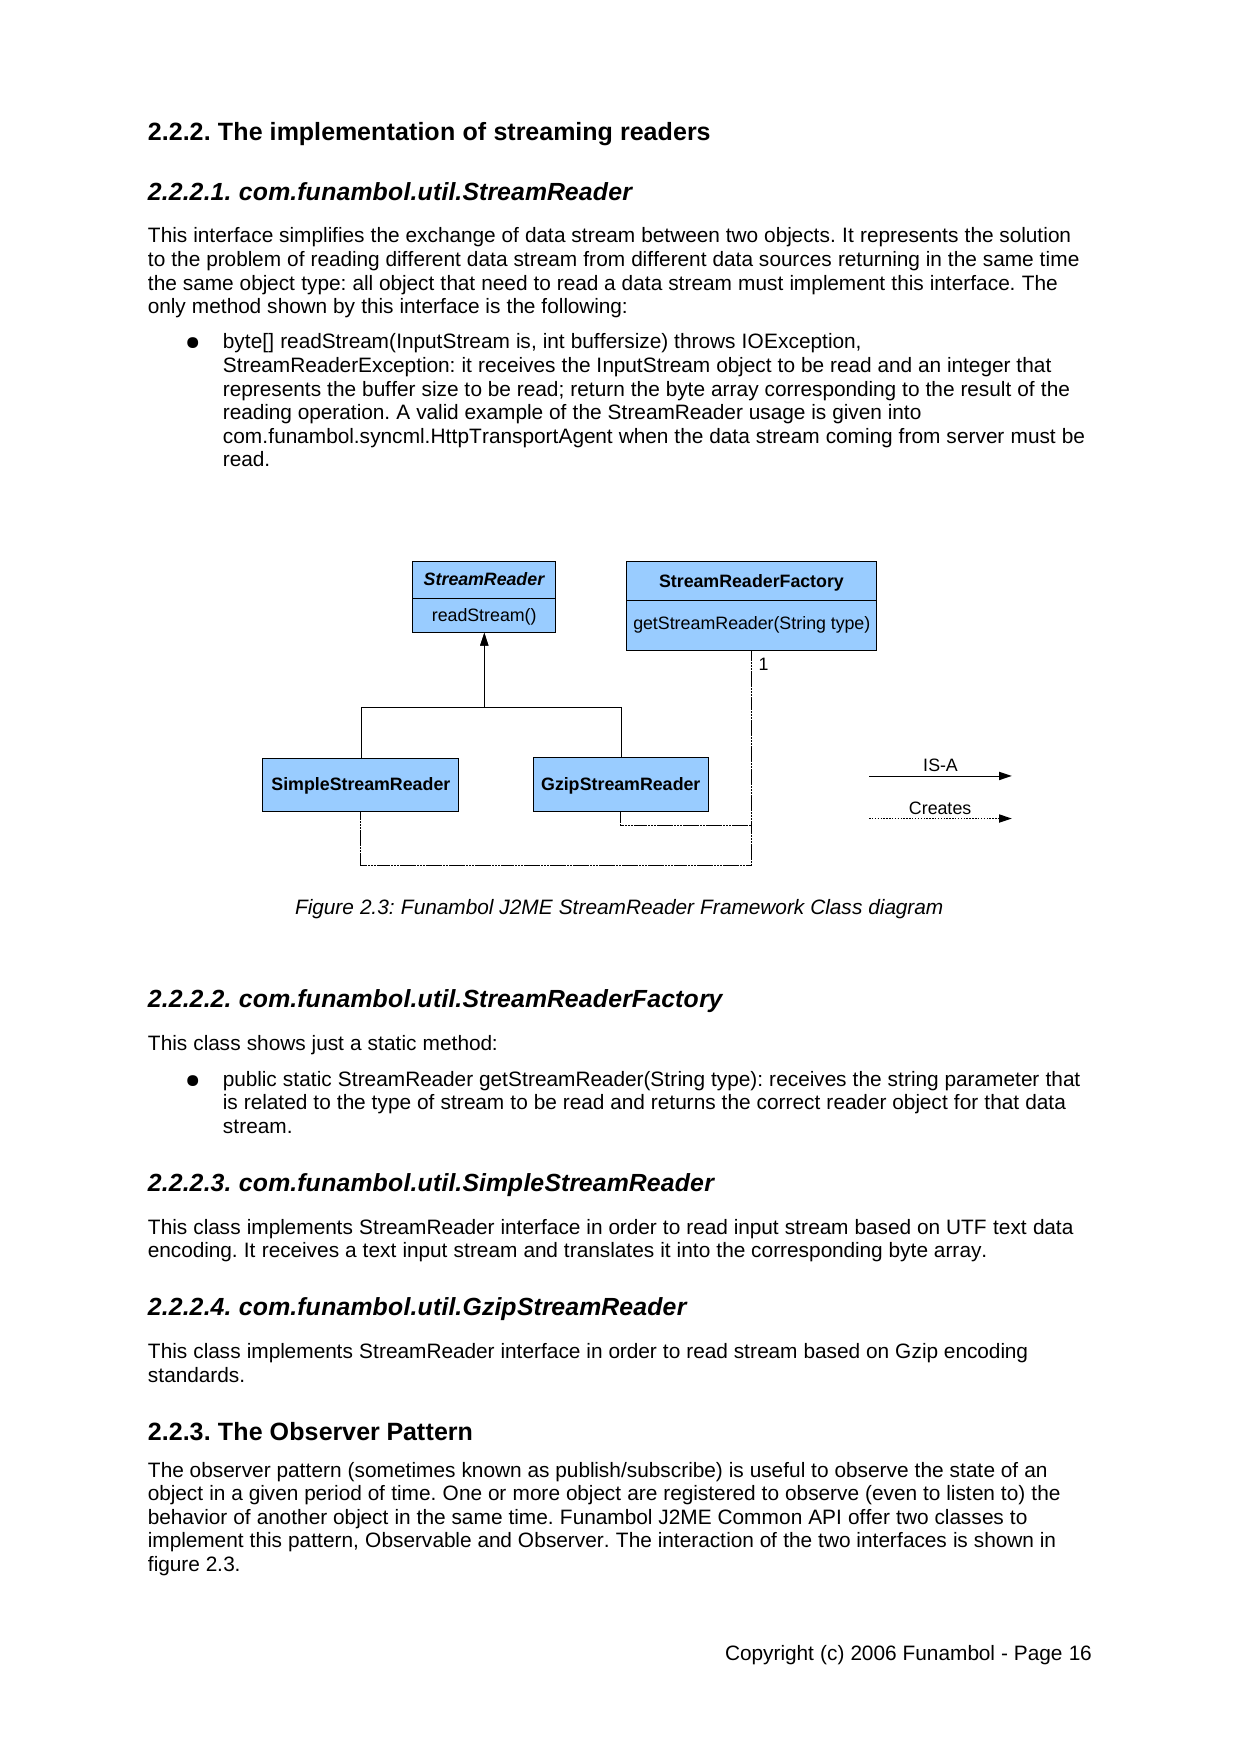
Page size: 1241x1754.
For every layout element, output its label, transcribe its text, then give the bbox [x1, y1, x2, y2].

text This class implements StreamReader interface in order to read stream based on Gzip encoding standards. [148, 1340, 1093, 1387]
list public static StreamReader getStreamReader(String type): receives the string parameter that is related to the type of stream to be read and returns the correct reader object for that data stream. [185, 1067, 1093, 1138]
text The observer pattern (sometimes known as publish/subscribe) is useful to observe the state of an object in a given period of time. One or more object are registered to observe (even to listen to) the behavior of another object in the same time. Funambol J2ME Common API offer two classes to implement this pattern, Observable and Observer. The interaction of the two interfaces is shown in figure 2.3. [148, 1458, 1093, 1576]
subtitle com.funambol.util.SimpleStreamReader [148, 1169, 1093, 1197]
text This class shows just a static method: [148, 1032, 1093, 1055]
text Figure 2.3: Funambol J2ME StreamReader Framework Class diagram [148, 483, 1093, 919]
subtitle The implementation of streaming readers [148, 118, 1093, 146]
list byte[] readStream(InputStream is, int buffersize) throws IOException, StreamReaderException: it receives the InputStream object to be read and an integer that represents the buffer size to be read; return the byte array corresponding to the result of the reading operation. A valid example of the StreamReader usage is given into com.funambol.syncml.HttpTransportAgent when the data stream coming from server must be read. [185, 330, 1093, 471]
subtitle com.funambol.util.StreamReaderFactory [148, 985, 1093, 1013]
text This interface simplifies the exchange of data stream between two objects. It represents the solution to the problem of reading different data stream from different data sources returning in the same time the same object type: all object that need to read a data stream must implement this interface. The only method shown by this interface is the following: [148, 224, 1093, 318]
subtitle com.funambol.util.GzipStreamReader [148, 1293, 1093, 1321]
text This class implements StreamReader interface in order to read input stream based on UTF text data encoding. It receives a text input stream and translates it into the corresponding byte array. [148, 1215, 1093, 1262]
subtitle The Observer Pattern [148, 1418, 1093, 1446]
subtitle com.funambol.util.StreamReader [148, 177, 1093, 205]
